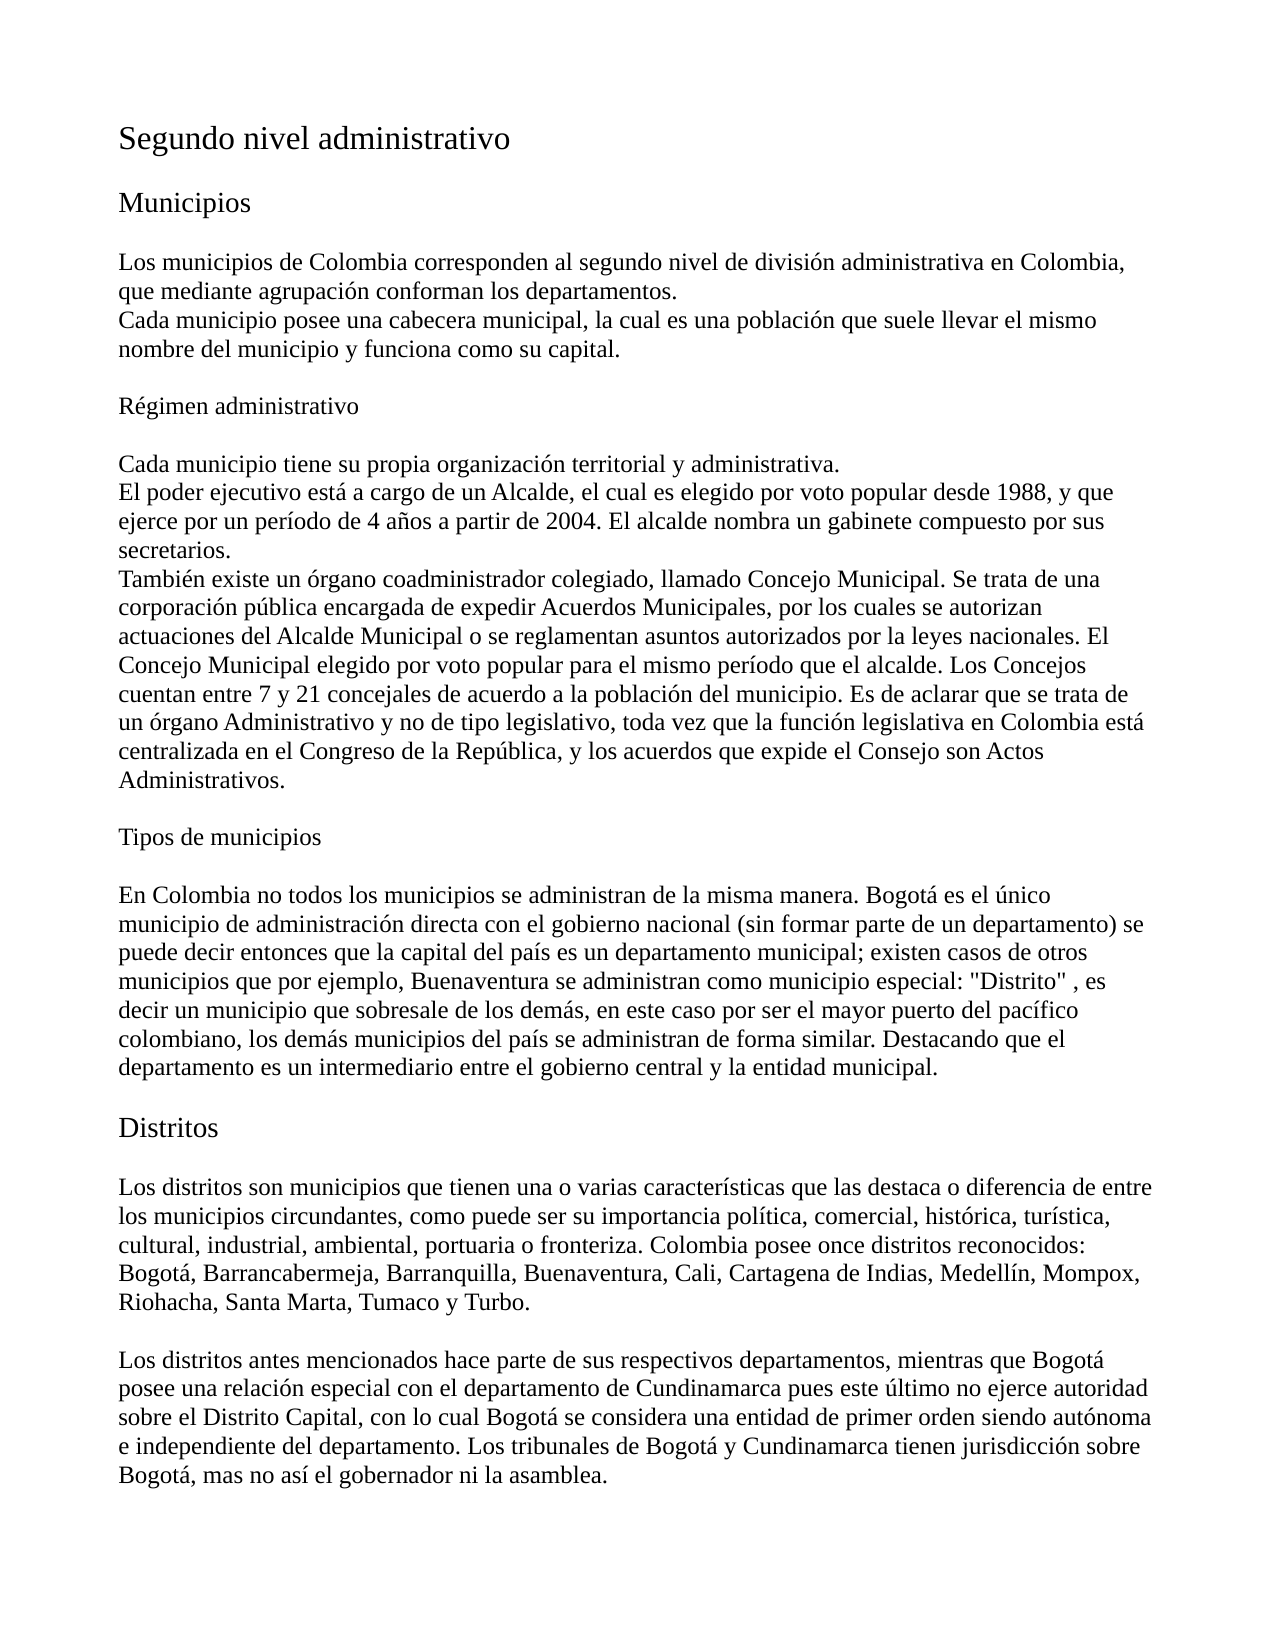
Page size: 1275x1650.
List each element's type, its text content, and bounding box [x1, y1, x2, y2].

text Municipios [118, 185, 1157, 219]
text Los municipios de Colombia corresponden al segundo nivel de división administrativa en Colombia, que mediante agrupación conforman los departamentos. [118, 247, 1157, 305]
text Cada municipio tiene su propia organización territorial y administrativa. [118, 449, 1157, 477]
text Régimen administrativo [118, 391, 1157, 420]
text Segundo nivel administrativo [118, 118, 1157, 156]
text Distritos [118, 1110, 1157, 1143]
text El poder ejecutivo está a cargo de un Alcalde, el cual es elegido por voto popular desde 1988, y que ejerce por un período de 4 años a partir de 2004. El alcalde nombra un gabinete compuesto por sus secretarios. [118, 477, 1157, 564]
text Los distritos son municipios que tienen una o varias características que las destaca o diferencia de entre los municipios circundantes, como puede ser su importancia política, comercial, histórica, turística, cultural, industrial, ambiental, portuaria o fronteriza. Colombia posee once distritos reconocidos: Bogotá, Barrancabermeja, Barranquilla, Buenaventura, Cali, Cartagena de Indias, Medellín, Mompox, Riohacha, Santa Marta, Tumaco y Turbo. [118, 1172, 1157, 1316]
text Tipos de municipios [118, 822, 1157, 851]
text También existe un órgano coadministrador colegiado, llamado Concejo Municipal. Se trata de una corporación pública encargada de expedir Acuerdos Municipales, por los cuales se autorizan actuaciones del Alcalde Municipal o se reglamentan asuntos autorizados por la leyes nacionales. El Concejo Municipal elegido por voto popular para el mismo período que el alcalde. Los Concejos cuentan entre 7 y 21 concejales de acuerdo a la población del municipio. Es de aclarar que se trata de un órgano Administrativo y no de tipo legislativo, toda vez que la función legislativa en Colombia está centralizada en el Congreso de la República, y los acuerdos que expide el Consejo son Actos Administrativos. [118, 564, 1157, 794]
text Cada municipio posee una cabecera municipal, la cual es una población que suele llevar el mismo nombre del municipio y funciona como su capital. [118, 305, 1157, 362]
text Los distritos antes mencionados hace parte de sus respectivos departamentos, mientras que Bogotá posee una relación especial con el departamento de Cundinamarca pues este último no ejerce autoridad sobre el Distrito Capital, con lo cual Bogotá se considera una entidad de primer orden siendo autónoma e independiente del departamento. Los tribunales de Bogotá y Cundinamarca tienen jurisdicción sobre Bogotá, mas no así el gobernador ni la asamblea. [118, 1345, 1157, 1488]
text En Colombia no todos los municipios se administran de la misma manera. Bogotá es el único municipio de administración directa con el gobierno nacional (sin formar parte de un departamento) se puede decir entonces que la capital del país es un departamento municipal; existen casos de otros municipios que por ejemplo, Buenaventura se administran como municipio especial: "Distrito" , es decir un municipio que sobresale de los demás, en este caso por ser el mayor puerto del pacífico colombiano, los demás municipios del país se administran de forma similar. Destacando que el departamento es un intermediario entre el gobierno central y la entidad municipal. [118, 880, 1157, 1081]
